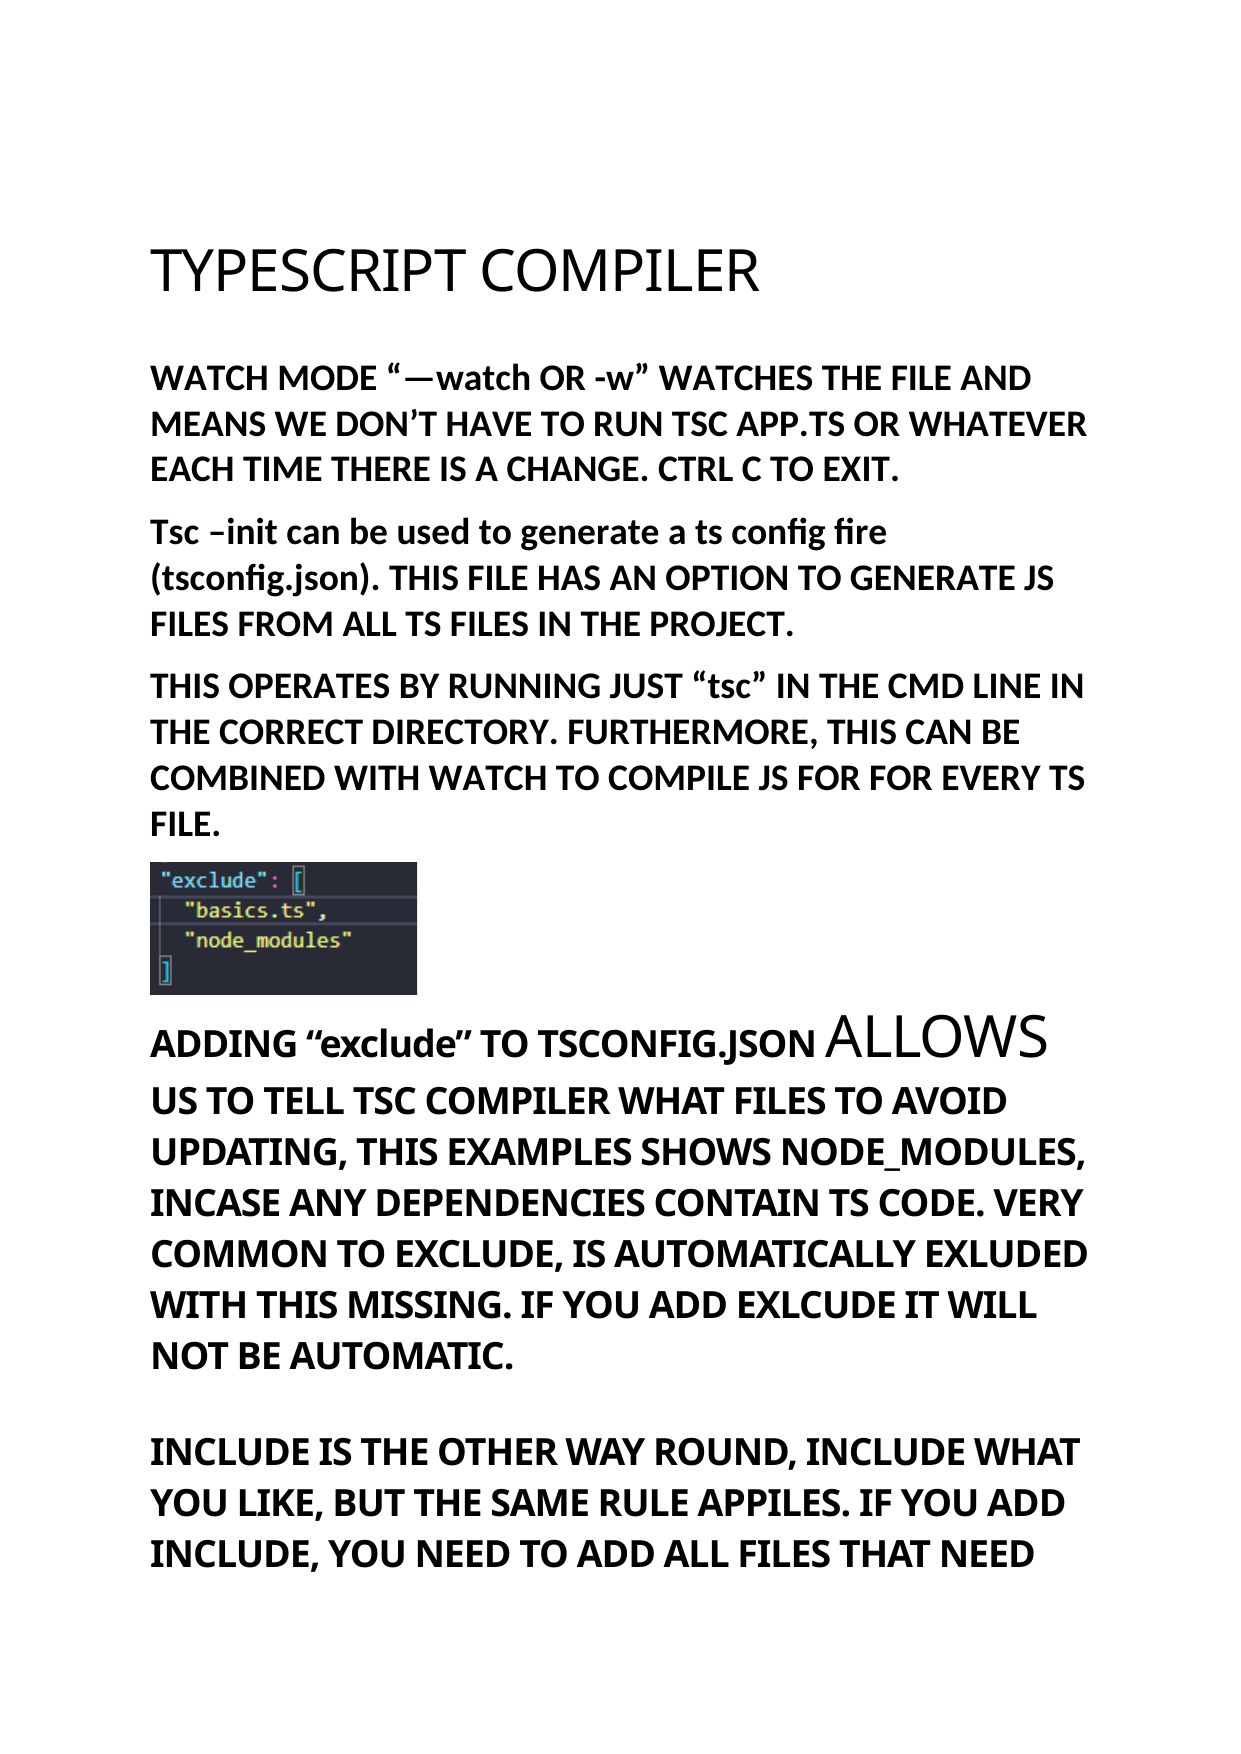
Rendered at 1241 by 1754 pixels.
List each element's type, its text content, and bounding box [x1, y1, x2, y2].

text WATCH MODE “—watch OR -w” WATCHES THE FILE AND MEANS WE DON’T HAVE TO RUN TSC APP.TS OR WHATEVER EACH TIME THERE IS A CHANGE. CTRL C TO EXIT. [150, 354, 1090, 491]
title INCLUDE IS THE OTHER WAY ROUND, INCLUDE WHAT YOU LIKE, BUT THE SAME RULE APPILES. IF YOU ADD INCLUDE, YOU NEED TO ADD ALL FILES THAT NEED [150, 1425, 1090, 1578]
title ADDING “exclude” TO TSCONFIG.JSON ALLOWS US TO TELL TSC COMPILER WHAT FILES TO AVOID UPDATING, THIS EXAMPLES SHOWS NODE_MODULES, INCASE ANY DEPENDENCIES CONTAIN TS CODE. VERY COMMON TO EXCLUDE, IS AUTOMATICALLY EXLUDED WITH THIS MISSING. IF YOU ADD EXLCUDE IT WILL NOT BE AUTOMATIC. [150, 995, 1090, 1381]
title TYPESCRIPT COMPILER [150, 229, 1090, 309]
text Tsc –init can be used to generate a ts config fire (tsconfig.json). THIS FILE HAS AN OPTION TO GENERATE JS FILES FROM ALL TS FILES IN THE PROJECT. [150, 508, 1090, 645]
text THIS OPERATES BY RUNNING JUST “tsc” IN THE CMD LINE IN THE CORRECT DIRECTORY. FURTHERMORE, THIS CAN BE COMBINED WITH WATCH TO COMPILE JS FOR FOR EVERY TS FILE. [150, 662, 1090, 845]
